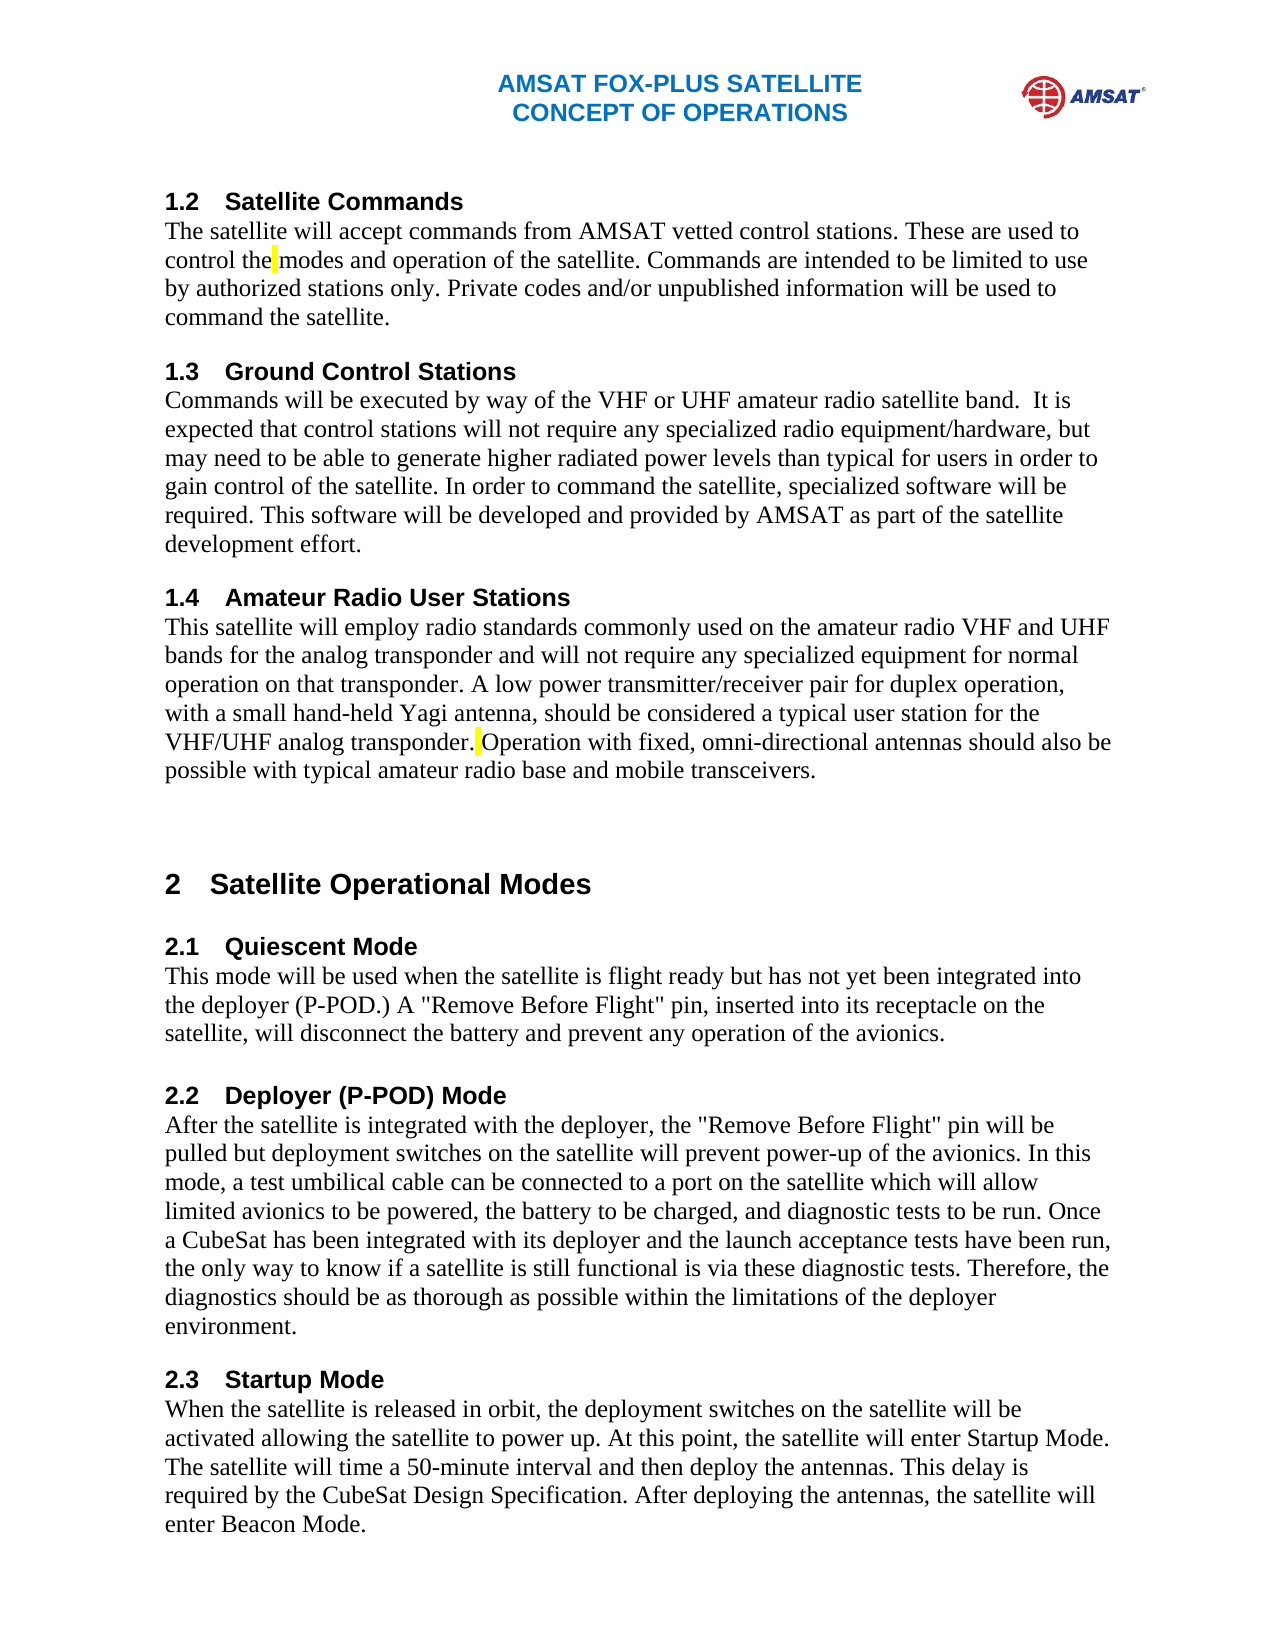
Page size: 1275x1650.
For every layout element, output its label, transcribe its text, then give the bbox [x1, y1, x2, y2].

text The satellite will accept commands from AMSAT vetted control stations. These are used to control the modes and operation of the satellite. Commands are intended to be limited to use by authorized stations only. Private codes and/or unpublished information will be used to command the satellite. [164, 216, 1112, 331]
text When the satellite is released in orbit, the deployment switches on the satellite will be activated allowing the satellite to power up. At this point, the satellite will enter Startup Mode. The satellite will time a 50-minute interval and then deploy the antennas. This delay is required by the CubeSat Design Specification. After deploying the antennas, the satellite will enter Beacon Mode. [164, 1394, 1112, 1538]
text This mode will be used when the satellite is flight ready but has not yet been integrated into the deployer (P-POD.) A "Remove Before Flight" pin, inserted into its receptacle on the satellite, will disconnect the battery and prevent any operation of the avionics. [164, 961, 1112, 1047]
subtitle Amateur Radio User Stations [164, 583, 1112, 612]
subtitle Quiescent Mode [164, 932, 1112, 961]
subtitle Startup Mode [164, 1365, 1112, 1394]
text After the satellite is integrated with the deployer, the "Remove Before Flight" pin will be pulled but deployment switches on the satellite will prevent power-up of the avionics. In this mode, a test umbilical cable can be connected to a port on the satellite which will allow limited avionics to be powered, the battery to be charged, and diagnostic tests to be run. Once a CubeSat has been integrated with its deployer and the launch acceptance tests have been run, the only way to know if a satellite is still functional is via these diagnostic tests. Therefore, the diagnostics should be as thorough as possible within the limitations of the deployer environment. [164, 1110, 1112, 1340]
text Commands will be executed by way of the VHF or UHF amateur radio satellite band. It is expected that control stations will not require any specialized radio equipment/hardware, but may need to be able to generate higher radiated power levels than typical for users in order to gain control of the satellite. In order to command the satellite, specialized software will be required. This software will be developed and provided by AMSAT as part of the satellite development effort. [164, 385, 1112, 558]
subtitle Satellite Operational Modes [164, 867, 1112, 901]
text This satellite will employ radio standards commonly used on the amateur radio VHF and UHF bands for the analog transponder and will not require any specialized equipment for normal operation on that transponder. A low power transmitter/receiver pair for duplex operation, with a small hand-held Yagi antenna, should be considered a typical user station for the VHF/UHF analog transponder. Operation with fixed, omni-directional antennas should also be possible with typical amateur radio base and mobile transceivers. [164, 612, 1112, 784]
picture [1020, 73, 1170, 119]
subtitle Deployer (P-POD) Mode [164, 1082, 1112, 1110]
subtitle Ground Control Stations [164, 356, 1112, 385]
subtitle Satellite Commands [164, 187, 1112, 216]
